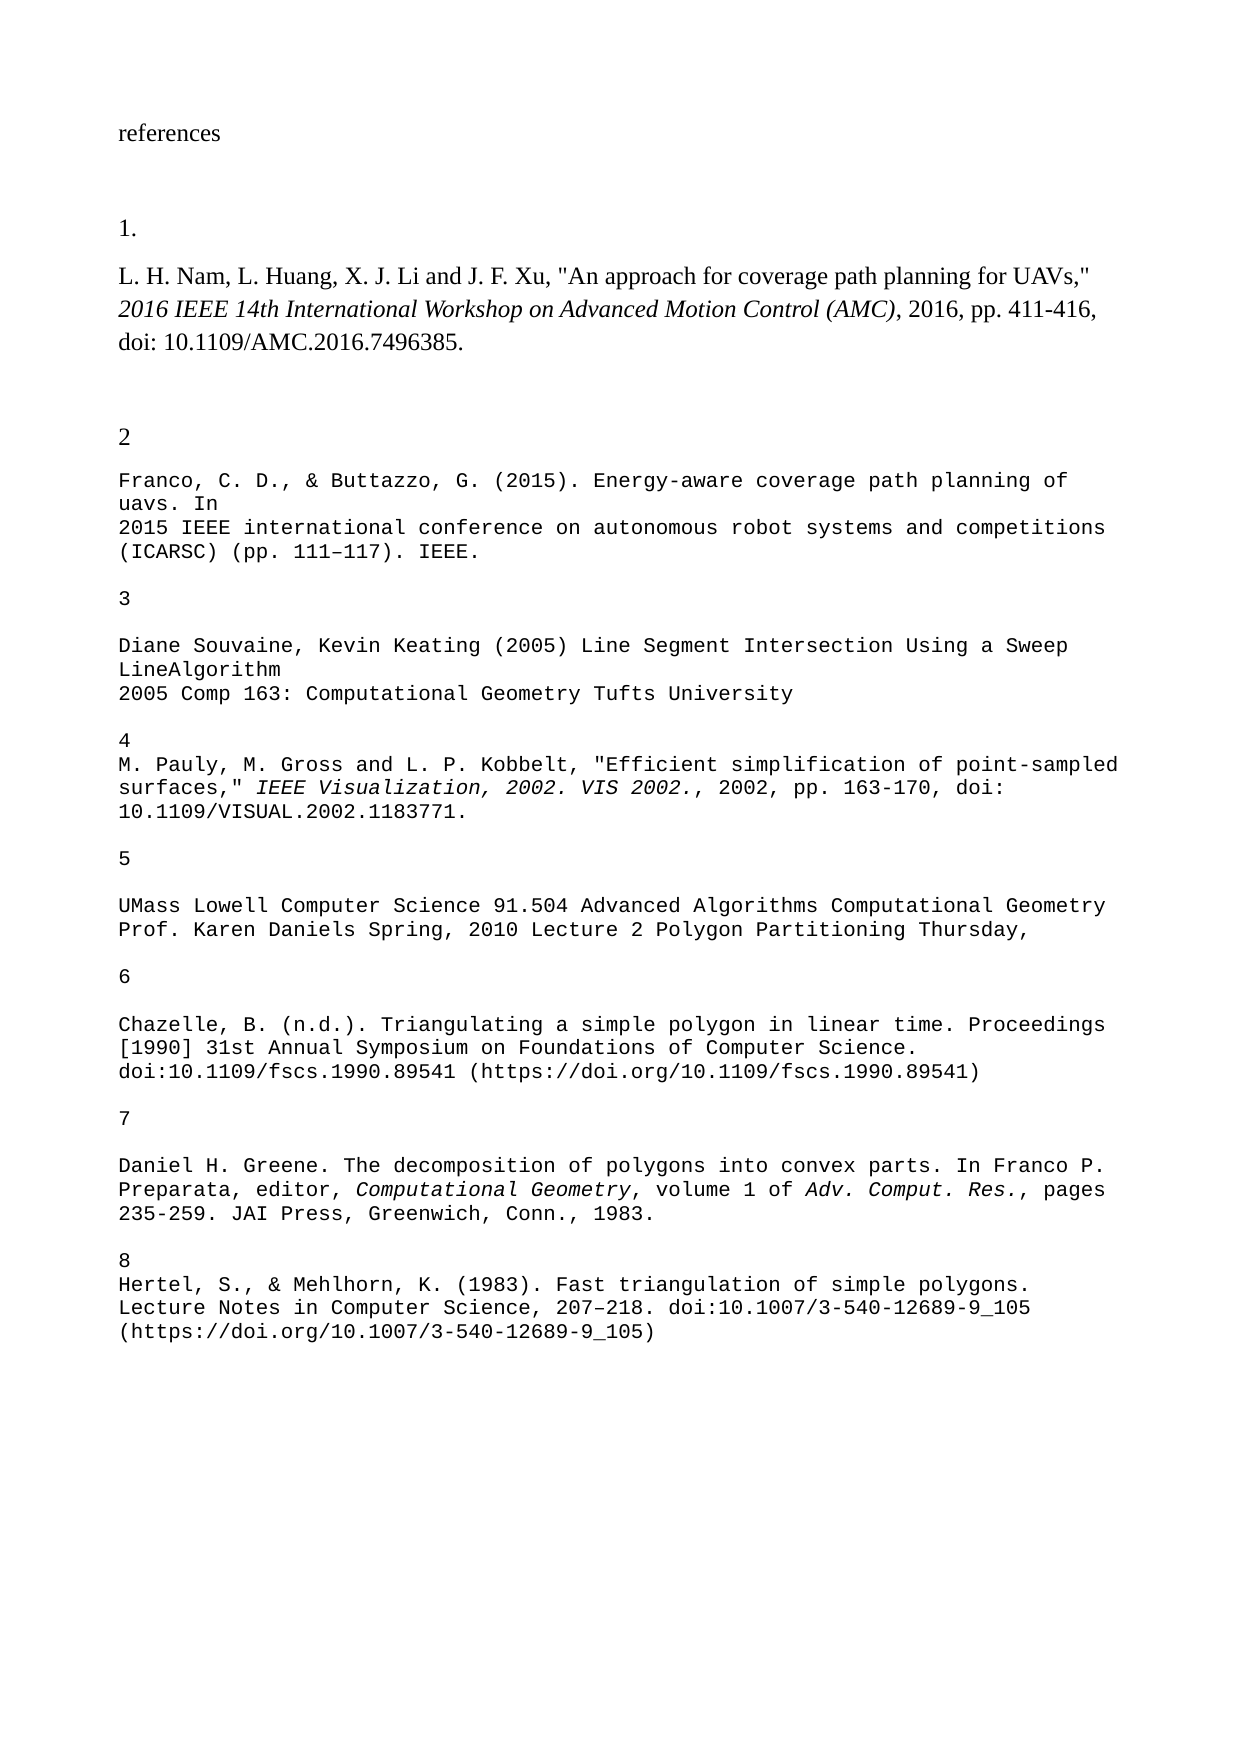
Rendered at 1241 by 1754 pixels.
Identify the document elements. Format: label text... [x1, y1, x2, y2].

text 3 [118, 588, 1122, 612]
text 7 [118, 1108, 1122, 1132]
text L. H. Nam, L. Huang, X. J. Li and J. F. Xu, "An approach for coverage path planning for UAVs," 2016 IEEE 14th International Workshop on Advanced Motion Control (AMC), 2016, pp. 411-416, doi: 10.1109/AMC.2016.7496385. [118, 261, 1122, 356]
text Franco, C. D., & Buttazzo, G. (2015). Energy-aware coverage path planning of uavs. In [118, 470, 1122, 517]
text 2005 Comp 163: Computational Geometry Tufts University [118, 683, 1122, 706]
text 1. [118, 213, 1122, 242]
text 2015 IEEE international conference on autonomous robot systems and competitions [118, 517, 1122, 541]
text M. Pauly, M. Gross and L. P. Kobbelt, "Efficient simplification of point-sampled surfaces," IEEE Visualization, 2002. VIS 2002., 2002, pp. 163-170, doi: 10.1109/VISUAL.2002.1183771. [118, 753, 1122, 824]
text 6 [118, 966, 1122, 990]
text Daniel H. Greene. The decomposition of polygons into convex parts. In Franco P. Preparata, editor, Computational Geometry, volume 1 of Adv. Comput. Res., pages 235-259. JAI Press, Greenwich, Conn., 1983. [118, 1156, 1122, 1226]
text UMass Lowell Computer Science 91.504 Advanced Algorithms Computational Geometry Prof. Karen Daniels Spring, 2010 Lecture 2 Polygon Partitioning Thursday, [118, 895, 1122, 943]
text 2 [118, 422, 1122, 451]
text Hertel, S., & Mehlhorn, K. (1983). Fast triangulation of simple polygons. Lecture Notes in Computer Science, 207–218. doi:10.1007/3-540-12689-9_105 (https://doi.org/10.1007/3-540-12689-9_105) [118, 1274, 1122, 1345]
text Chazelle, B. (n.d.). Triangulating a simple polygon in linear time. Proceedings [1990] 31st Annual Symposium on Foundations of Computer Science. doi:10.1109/fscs.1990.89541 (https://doi.org/10.1109/fscs.1990.89541) [118, 1014, 1122, 1084]
text Diane Souvaine, Kevin Keating (2005) Line Segment Intersection Using a Sweep LineAlgorithm [118, 635, 1122, 683]
text 4 [118, 730, 1122, 753]
text 8 [118, 1250, 1122, 1274]
text (ICARSC) (pp. 111–117). IEEE. [118, 541, 1122, 564]
text references [118, 118, 1122, 147]
text 5 [118, 848, 1122, 872]
